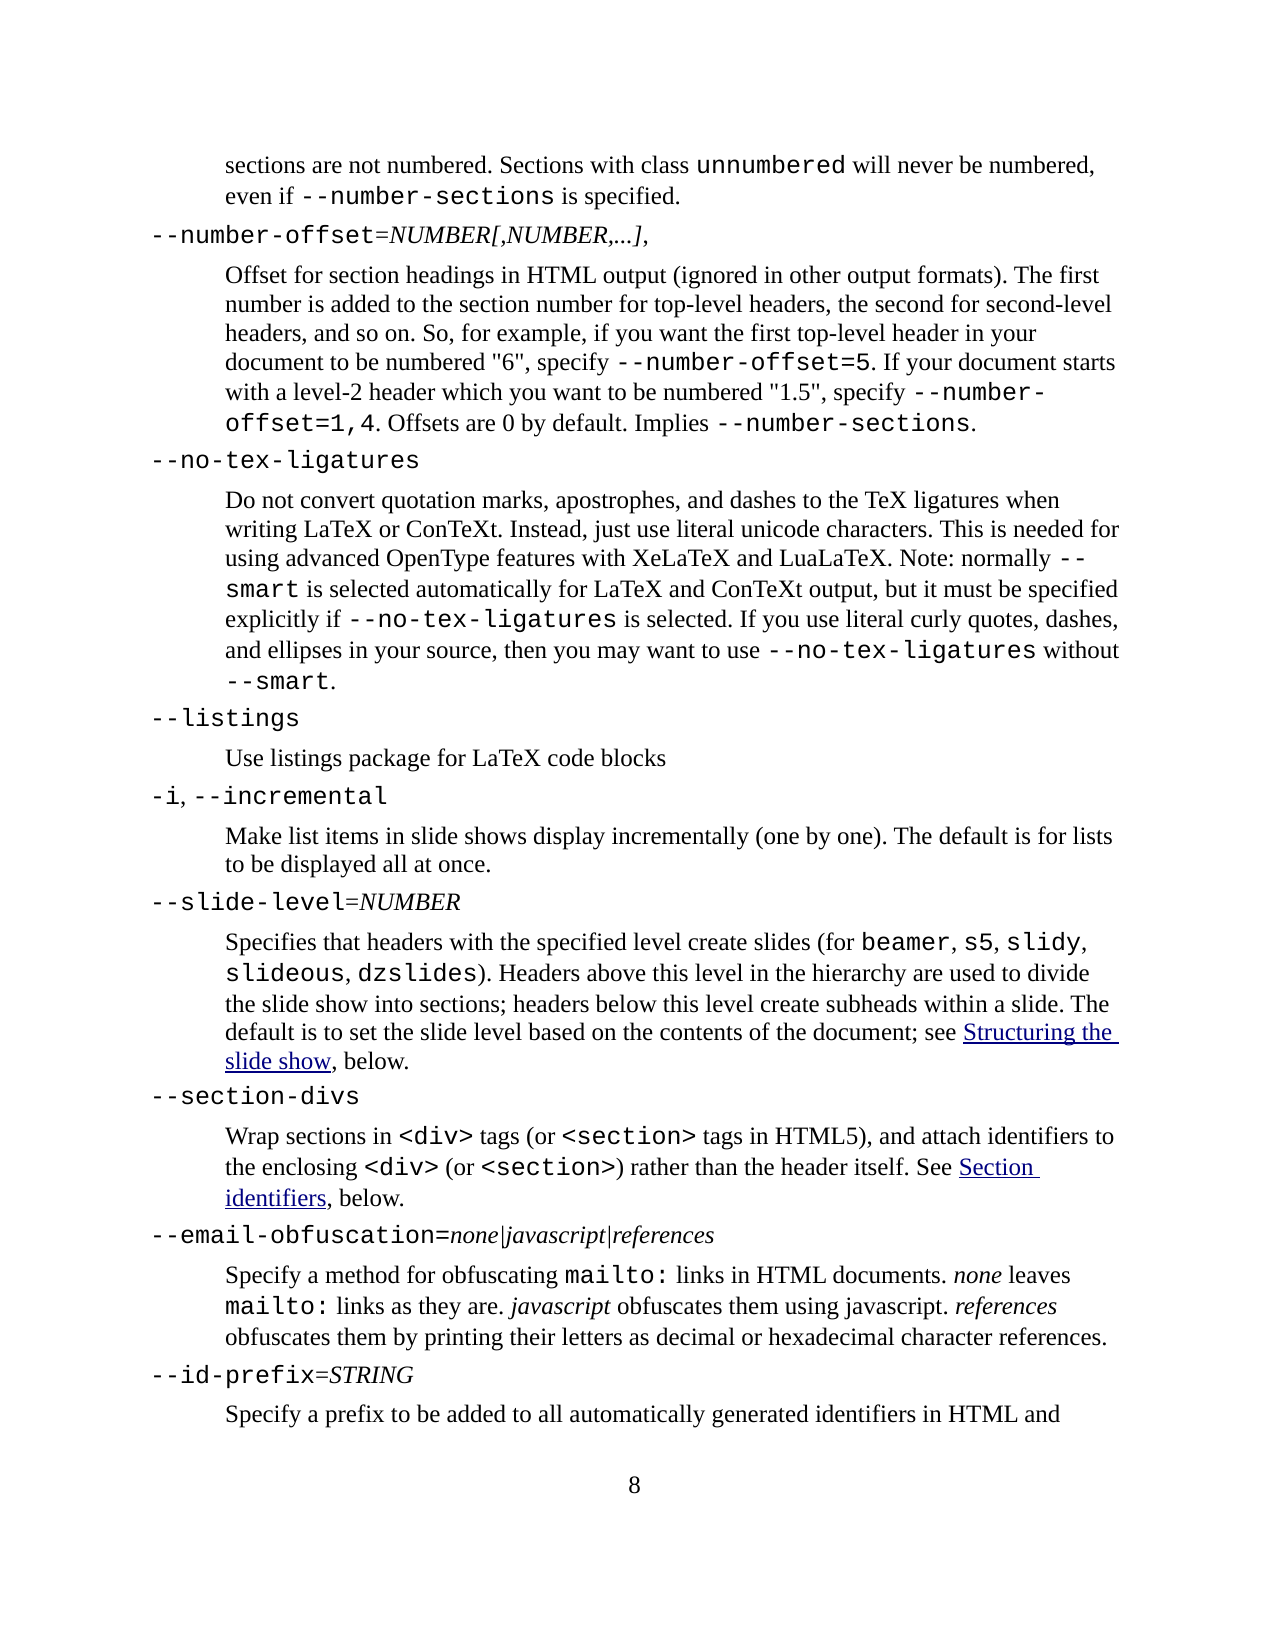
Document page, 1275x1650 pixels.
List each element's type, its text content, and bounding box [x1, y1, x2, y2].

text Specify a prefix to be added to all automatically generated identifiers in HTML and [225, 1399, 1125, 1428]
text Offset for section headings in HTML output (ignored in other output formats). The first number is added to the section number for top-level headers, the second for second-level headers, and so on. So, for example, if you want the first top-level header in your document to be numbered "6", specify --number-offset=5. If your document starts with a level-2 header which you want to be numbered "1.5", specify --number-offset=1,4. Offsets are 0 by default. Implies --number-sections. [225, 260, 1125, 439]
text Specify a method for obfuscating mailto: links in HTML documents. none leaves mailto: links as they are. javascript obfuscates them using javascript. references obfuscates them by printing their letters as decimal or hexadecimal character references. [225, 1260, 1125, 1351]
text --id-prefix=STRING [150, 1360, 1125, 1391]
text Make list items in slide shows display incrementally (one by one). The default is for lists to be displayed all at once. [225, 821, 1125, 878]
text --listings [150, 706, 1125, 734]
text --section-divs [150, 1084, 1125, 1112]
text -i, --incremental [150, 781, 1125, 812]
text --number-offset=NUMBER[,NUMBER,...], [150, 221, 1125, 251]
text Wrap sections in <div> tags (or <section> tags in HTML5), and attach identifiers to the enclosing <div> (or <section>) rather than the header itself. See Section identifiers, below. [225, 1121, 1125, 1212]
text sections are not numbered. Sections with class unnumbered will never be numbered, even if --number-sections is specified. [225, 150, 1125, 212]
text --email-obfuscation=none|javascript|references [150, 1221, 1125, 1251]
text --slide-level=NUMBER [150, 887, 1125, 918]
text Specifies that headers with the specified level create slides (for beamer, s5, slidy, slideous, dzslides). Headers above this level in the hierarchy are used to divide the slide show into sections; headers below this level create subheads within a slide. The default is to set the slide level based on the contents of the document; see Structuring the slide show, below. [225, 927, 1125, 1075]
text Do not convert quotation marks, apostrophes, and dashes to the TeX ligatures when writing LaTeX or ConTeXt. Instead, just use literal unicode characters. This is needed for using advanced OpenType features with XeLaTeX and LuaLaTeX. Note: normally --smart is selected automatically for LaTeX and ConTeXt output, but it must be specified explicitly if --no-tex-ligatures is selected. If you use literal curly quotes, dashes, and ellipses in your source, then you may want to use --no-tex-ligatures without --smart. [225, 485, 1125, 697]
text --no-tex-ligatures [150, 448, 1125, 476]
text Use listings package for LaTeX code blocks [225, 743, 1125, 772]
